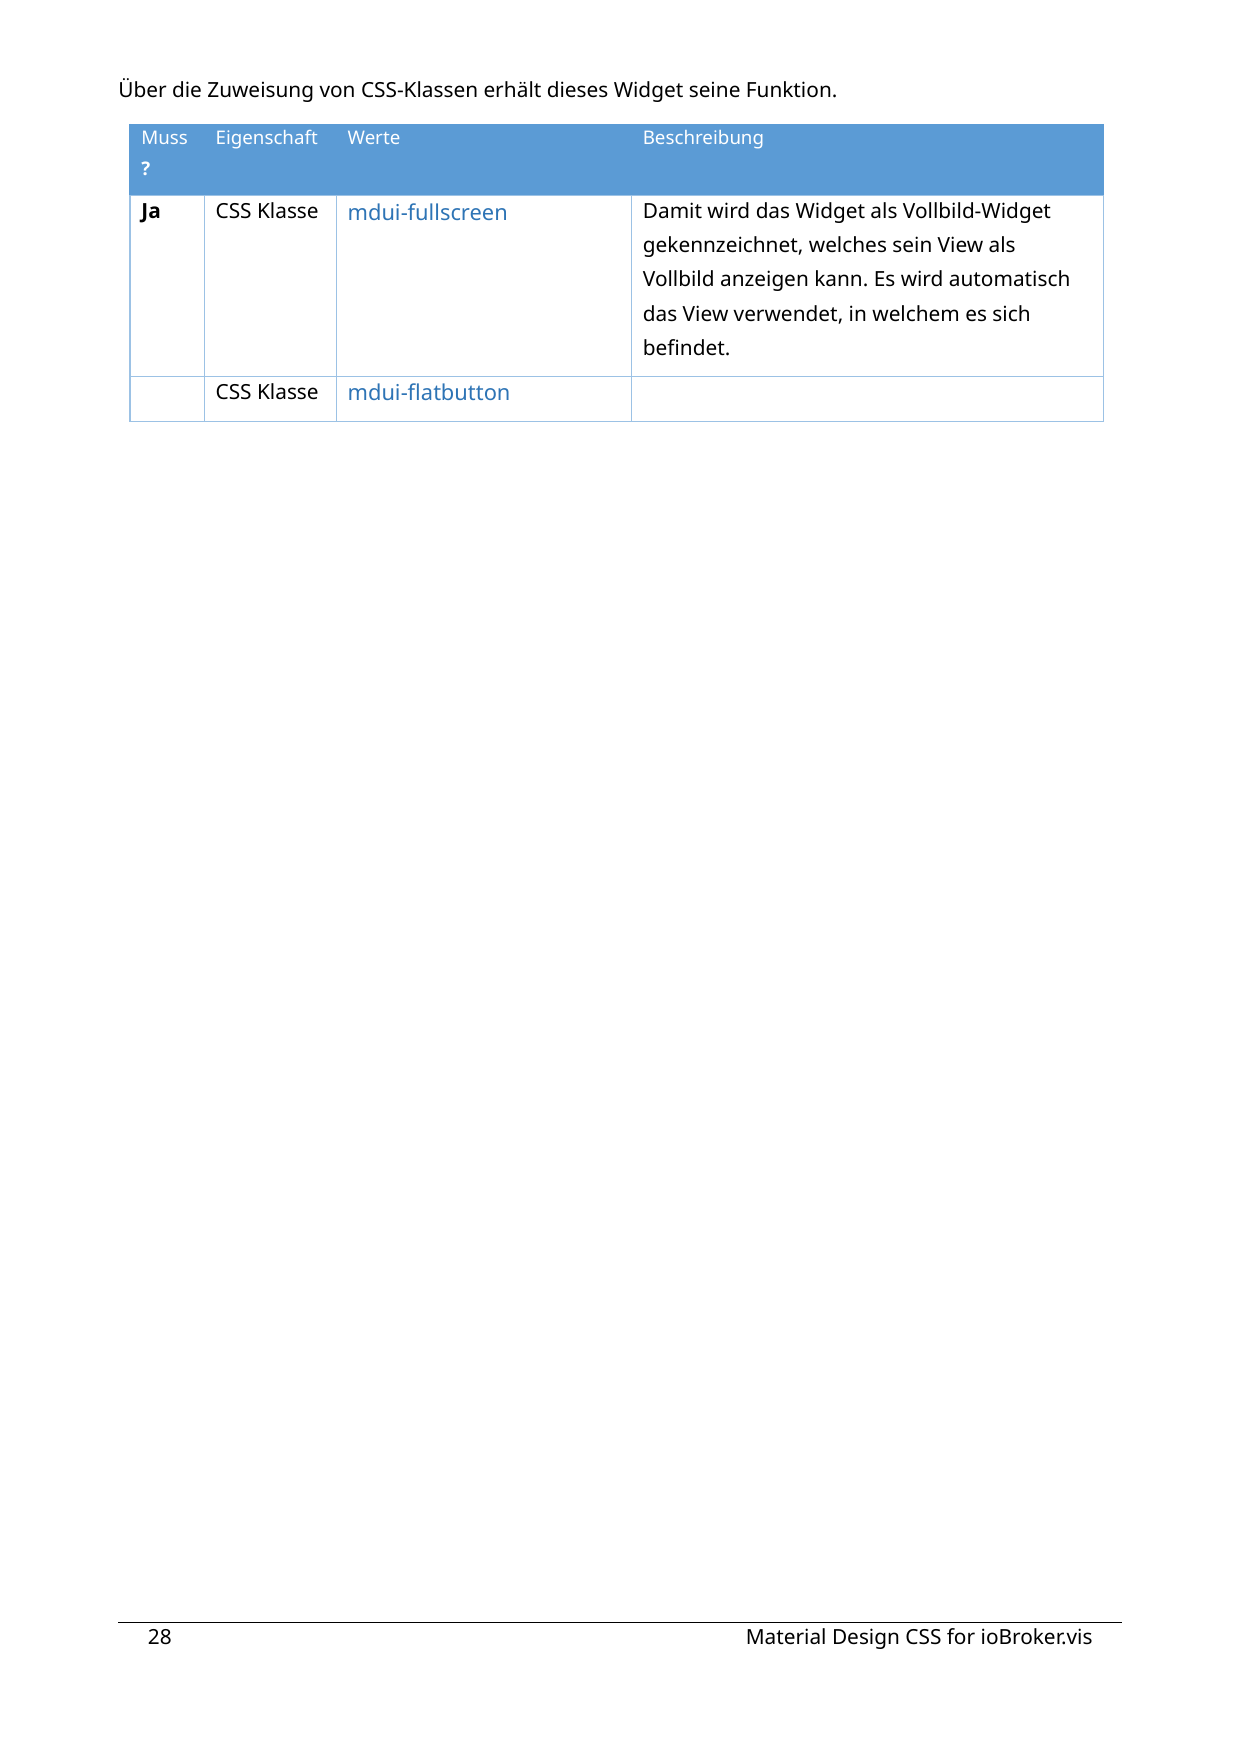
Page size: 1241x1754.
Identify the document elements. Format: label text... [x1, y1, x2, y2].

table_cell Damit wird das Widget als Vollbild-Widget gekennzeichnet, welches sein View als Vollbild anzeigen kann. Es wird automatisch das View verwendet, in welchem es sich befindet. [632, 196, 1103, 376]
text Über die Zuweisung von CSS-Klassen erhält dieses Widget seine Funktion. [118, 75, 1122, 103]
table_header Werte [336, 125, 631, 195]
table_cell mdui-flatbutton [337, 377, 631, 421]
table_cell mdui-fullscreen [337, 196, 631, 376]
table_header Muss? [131, 125, 204, 195]
table_header Eigenschaft [204, 125, 336, 195]
table_cell [131, 377, 204, 421]
table_cell CSS Klasse [205, 377, 336, 421]
table_header Beschreibung [631, 125, 1103, 195]
table_cell Ja [131, 196, 204, 376]
table_cell [632, 377, 1103, 421]
table_cell CSS Klasse [205, 196, 336, 376]
